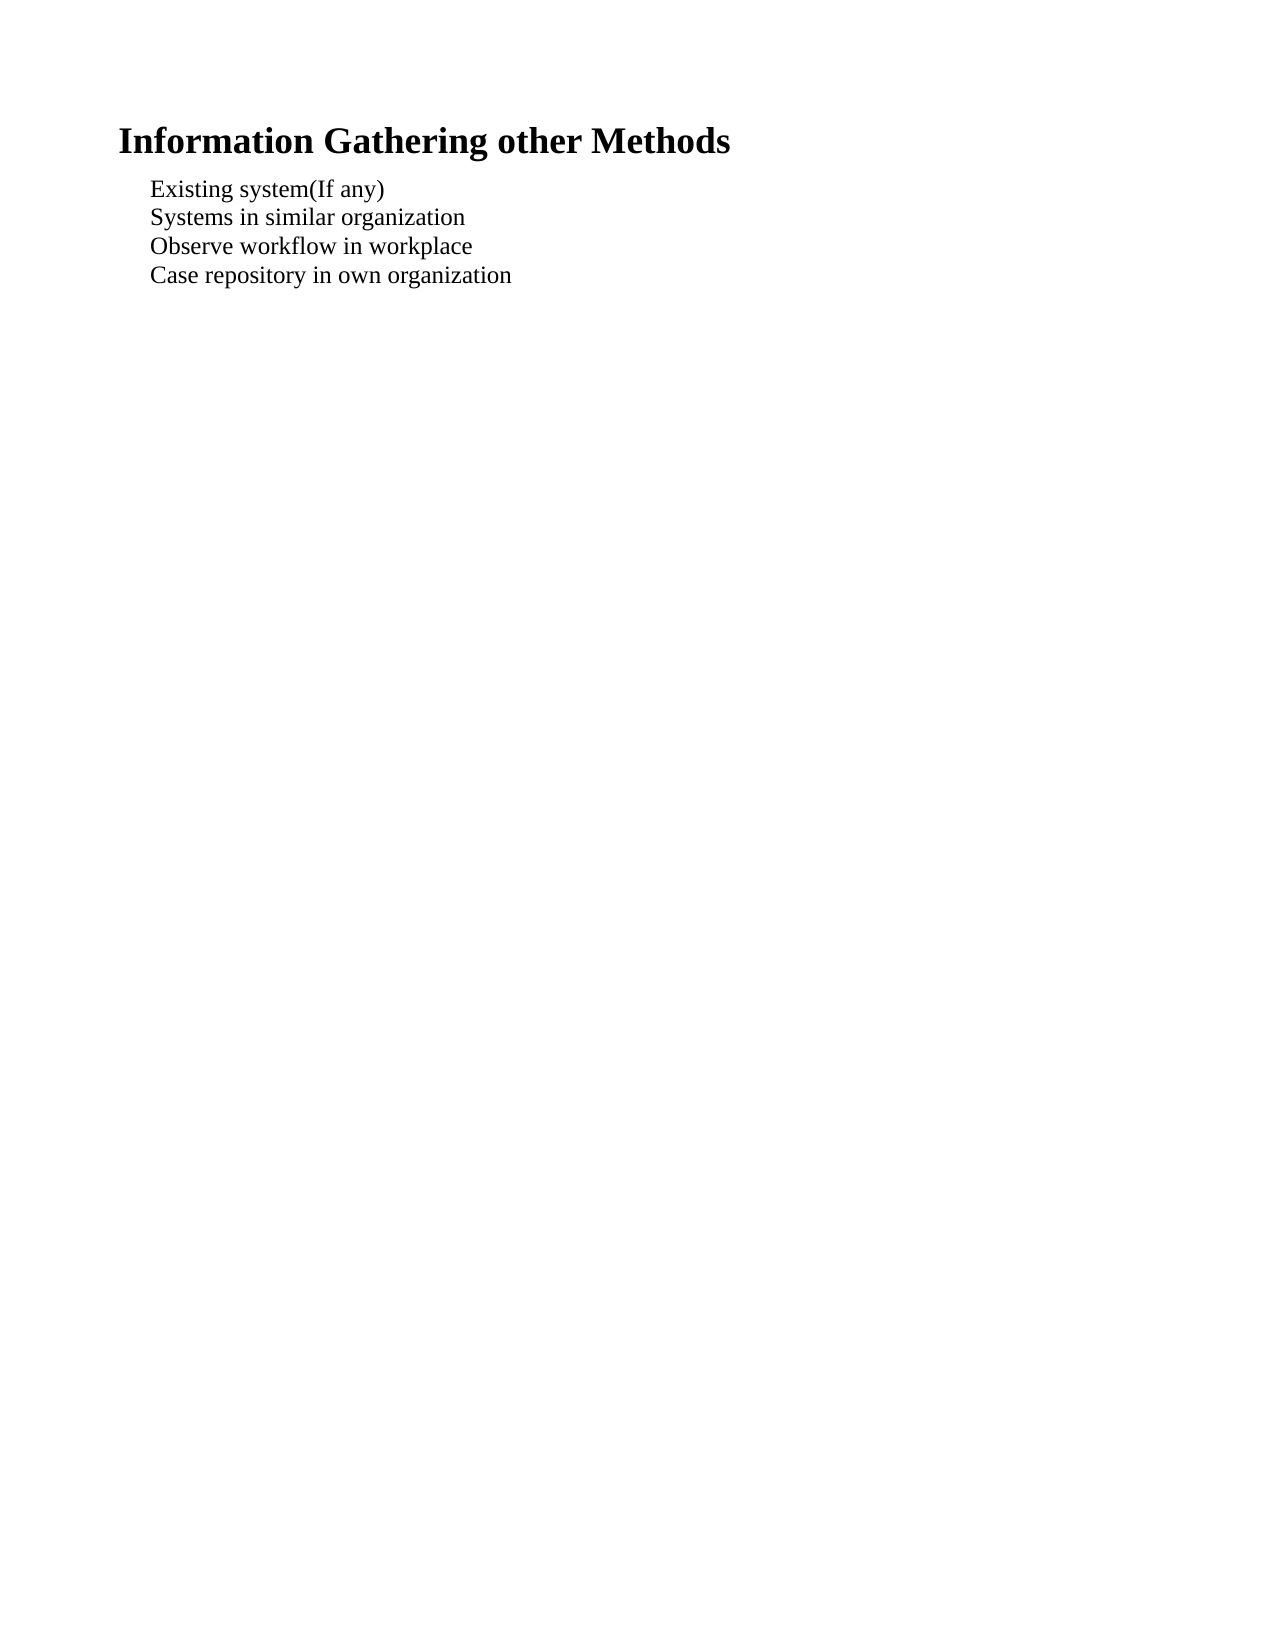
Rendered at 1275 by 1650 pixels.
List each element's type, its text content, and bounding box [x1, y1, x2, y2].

text  Case repository in own organization [118, 260, 1157, 289]
text  Observe workflow in workplace [118, 231, 1157, 260]
text  Systems in similar organization [118, 202, 1157, 231]
text  Existing system(If any) [118, 174, 1157, 202]
subtitle Information Gathering other Methods [118, 118, 1157, 161]
